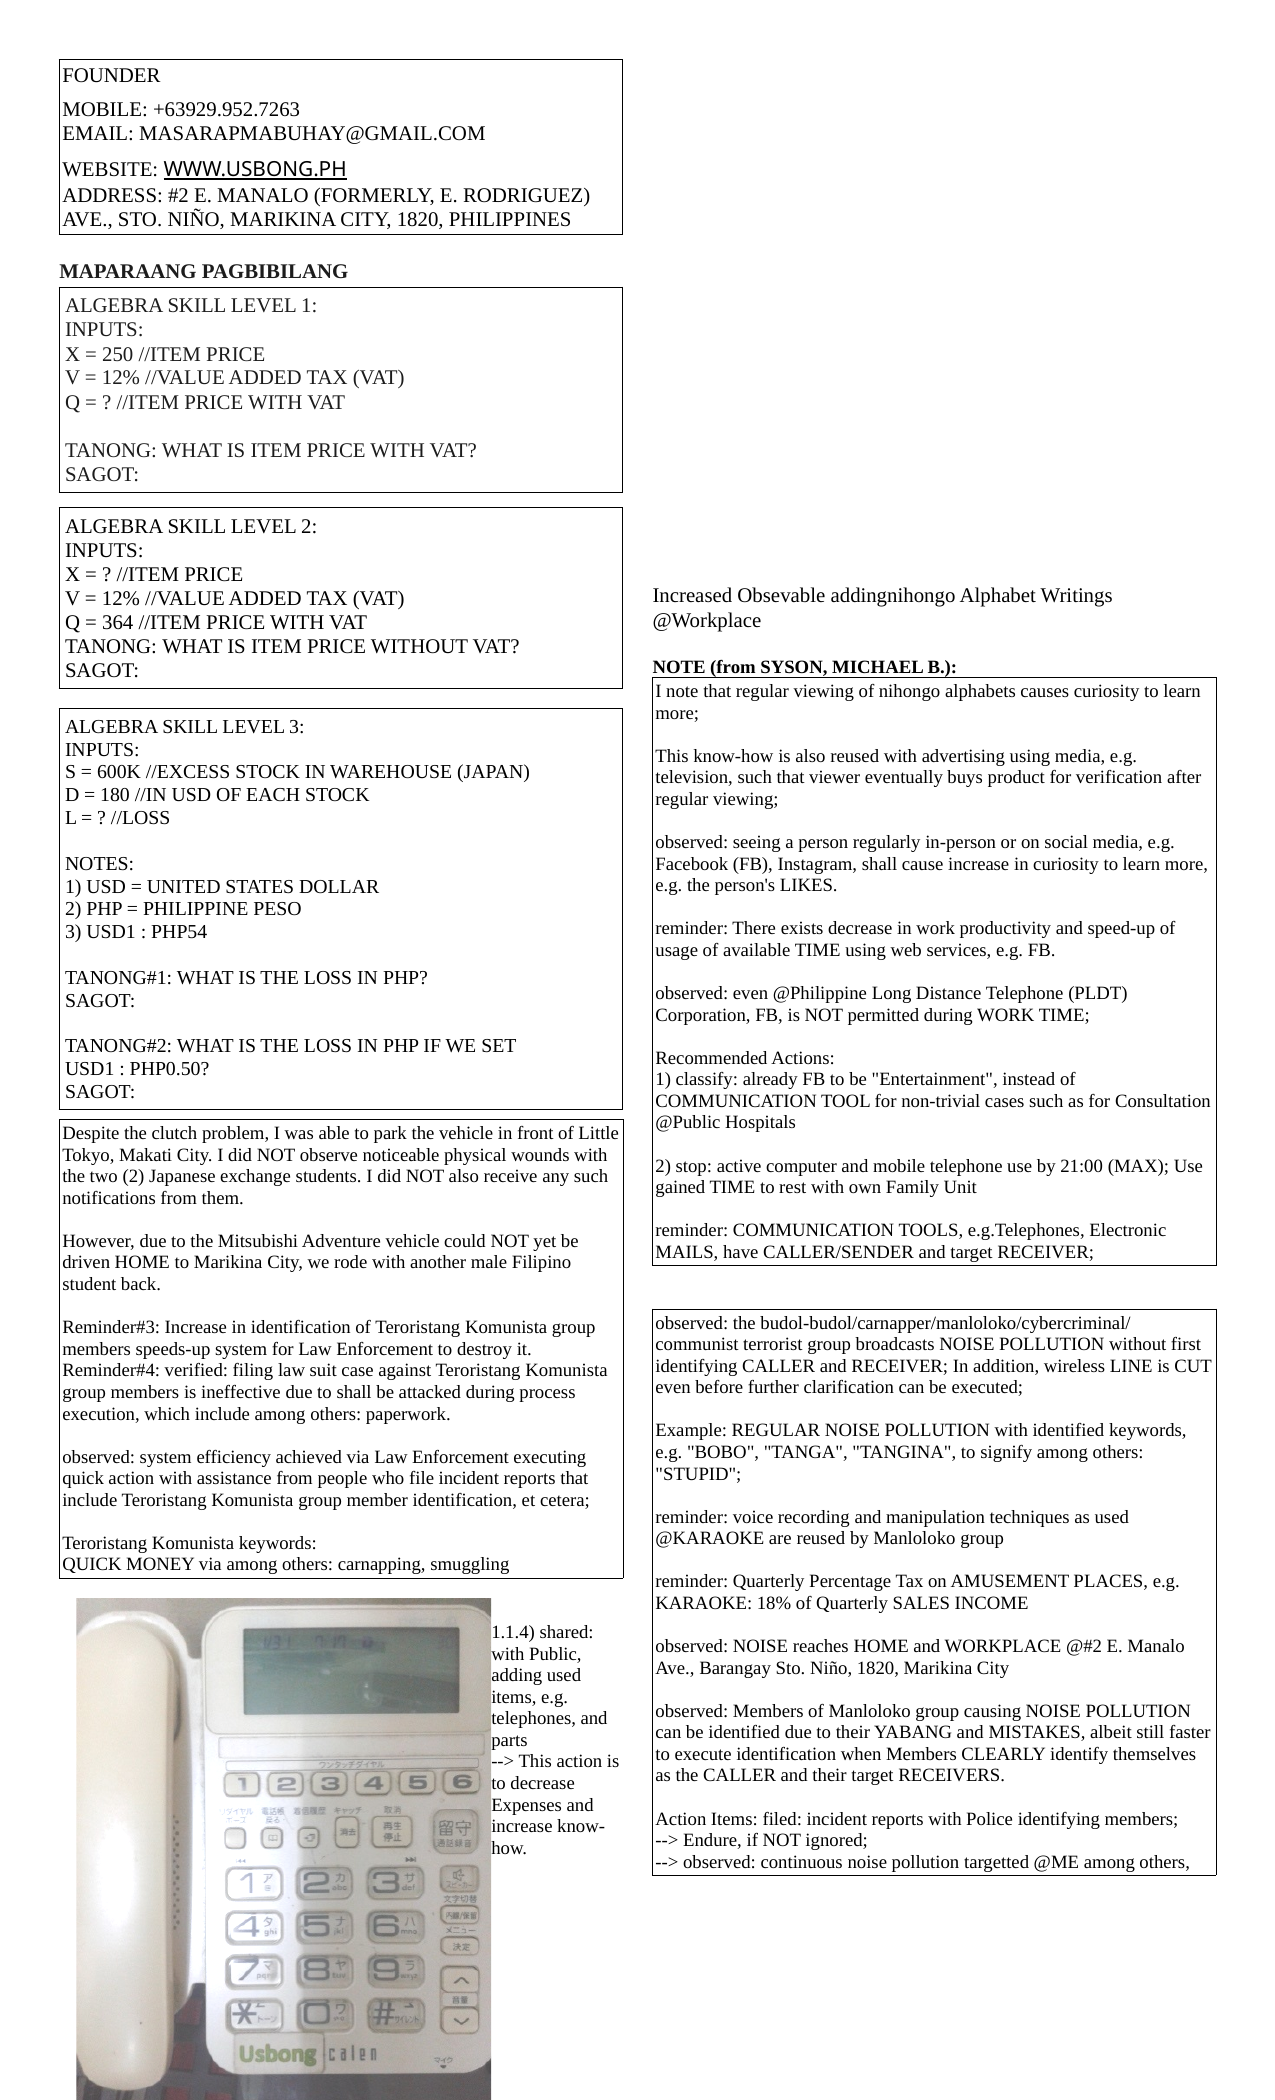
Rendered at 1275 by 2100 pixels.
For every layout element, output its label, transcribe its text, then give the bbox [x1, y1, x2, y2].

text --> This action is to decrease Expenses and increase know-how. [492, 1750, 623, 1858]
text 1.1.4) shared: with Public, adding used items, e.g. telephones, and parts [492, 1621, 623, 1750]
table_header Despite the clutch problem, I was able to park the vehicle in front of Little Tokyo, Makati City. I did NOT observe noticeable physical wounds with the two (2) Japanese exchange students. I did NOT also receive any such notifications from them. However, due to the Mitsubishi Adventure vehicle could NOT yet be driven HOME to Marikina City, we rode with another male Filipino student back. Reminder#3: Increase in identification of Teroristang Komunista group members speeds-up system for Law Enforcement to destroy it. Reminder#4: verified: filing law suit case against Teroristang Komunista group members is ineffective due to shall be attacked during process execution, which include among others: paperwork. observed: system efficiency achieved via Law Enforcement executing quick action with assistance from people who file incident reports that include Teroristang Komunista group member identification, et cetera; Teroristang Komunista keywords: QUICK MONEY via among others: carnapping, smuggling [60, 1120, 623, 1578]
text [59, 1621, 76, 1750]
text NOTE (from SYSON, MICHAEL B.): [652, 656, 1216, 677]
table_header FOUNDER MOBILE: +63929.952.7263 EMAIL: MASARAPMABUHAY@GMAIL.COM WEBSITE: WWW.USBONG.PH ADDRESS: #2 E. MANALO (FORMERLY, E. RODRIGUEZ) AVE., STO. NIÑO, MARIKINA CITY, 1820, PHILIPPINES [60, 60, 622, 234]
table_header ALGEBRA SKILL LEVEL 3: INPUTS: S = 600K //EXCESS STOCK IN WAREHOUSE (JAPAN) D = 180 //IN USD OF EACH STOCK L = ? //LOSS NOTES: 1) USD = UNITED STATES DOLLAR 2) PHP = PHILIPPINE PESO 3) USD1 : PHP54 TANONG#1: WHAT IS THE LOSS IN PHP? SAGOT: TANONG#2: WHAT IS THE LOSS IN PHP IF WE SET USD1 : PHP0.50? SAGOT: [60, 709, 622, 1108]
text Increased Obsevable addingnihongo Alphabet Writings @Workplace [652, 583, 1216, 632]
table_header observed: the budol-budol/carnapper/manloloko/cybercriminal/ communist terrorist group broadcasts NOISE POLLUTION without first identifying CALLER and RECEIVER; In addition, wireless LINE is CUT even before further clarification can be executed; Example: REGULAR NOISE POLLUTION with identified keywords, e.g. "BOBO", "TANGA", "TANGINA", to signify among others: "STUPID"; reminder: voice recording and manipulation techniques as used @KARAOKE are reused by Manloloko group reminder: Quarterly Percentage Tax on AMUSEMENT PLACES, e.g. KARAOKE: 18% of Quarterly SALES INCOME observed: NOISE reaches HOME and WORKPLACE @#2 E. Manalo Ave., Barangay Sto. Niño, 1820, Marikina City observed: Members of Manloloko group causing NOISE POLLUTION can be identified due to their YABANG and MISTAKES, albeit still faster to execute identification when Members CLEARLY identify themselves as the CALLER and their target RECEIVERS. Action Items: filed: incident reports with Police identifying members; --> Endure, if NOT ignored; --> observed: continuous noise pollution targetted @ME among others, [653, 1310, 1216, 1875]
table_header I note that regular viewing of nihongo alphabets causes curiosity to learn more; This know-how is also reused with advertising using media, e.g. television, such that viewer eventually buys product for verification after regular viewing; observed: seeing a person regularly in-person or on social media, e.g. Facebook (FB), Instagram, shall cause increase in curiosity to learn more, e.g. the person's LIKES. reminder: There exists decrease in work productivity and speed-up of usage of available TIME using web services, e.g. FB. observed: even @Philippine Long Distance Telephone (PLDT) Corporation, FB, is NOT permitted during WORK TIME; Recommended Actions: 1) classify: already FB to be "Entertainment", instead of COMMUNICATION TOOL for non-trivial cases such as for Consultation @Public Hospitals 2) stop: active computer and mobile telephone use by 21:00 (MAX); Use gained TIME to rest with own Family Unit reminder: COMMUNICATION TOOLS, e.g.Telephones, Electronic MAILS, have CALLER/SENDER and target RECEIVER; [653, 678, 1216, 1265]
table_header [76, 1598, 492, 2100]
text [59, 1750, 76, 1858]
text MAPARAANG PAGBIBILANG [59, 259, 623, 283]
table_header ALGEBRA SKILL LEVEL 1: INPUTS: X = 250 //ITEM PRICE V = 12% //VALUE ADDED TAX (VAT) Q = ? //ITEM PRICE WITH VAT TANONG: WHAT IS ITEM PRICE WITH VAT? SAGOT: [60, 288, 622, 492]
table_header ALGEBRA SKILL LEVEL 2: INPUTS: X = ? //ITEM PRICE V = 12% //VALUE ADDED TAX (VAT) Q = 364 //ITEM PRICE WITH VAT TANONG: WHAT IS ITEM PRICE WITHOUT VAT? SAGOT: [60, 508, 622, 688]
